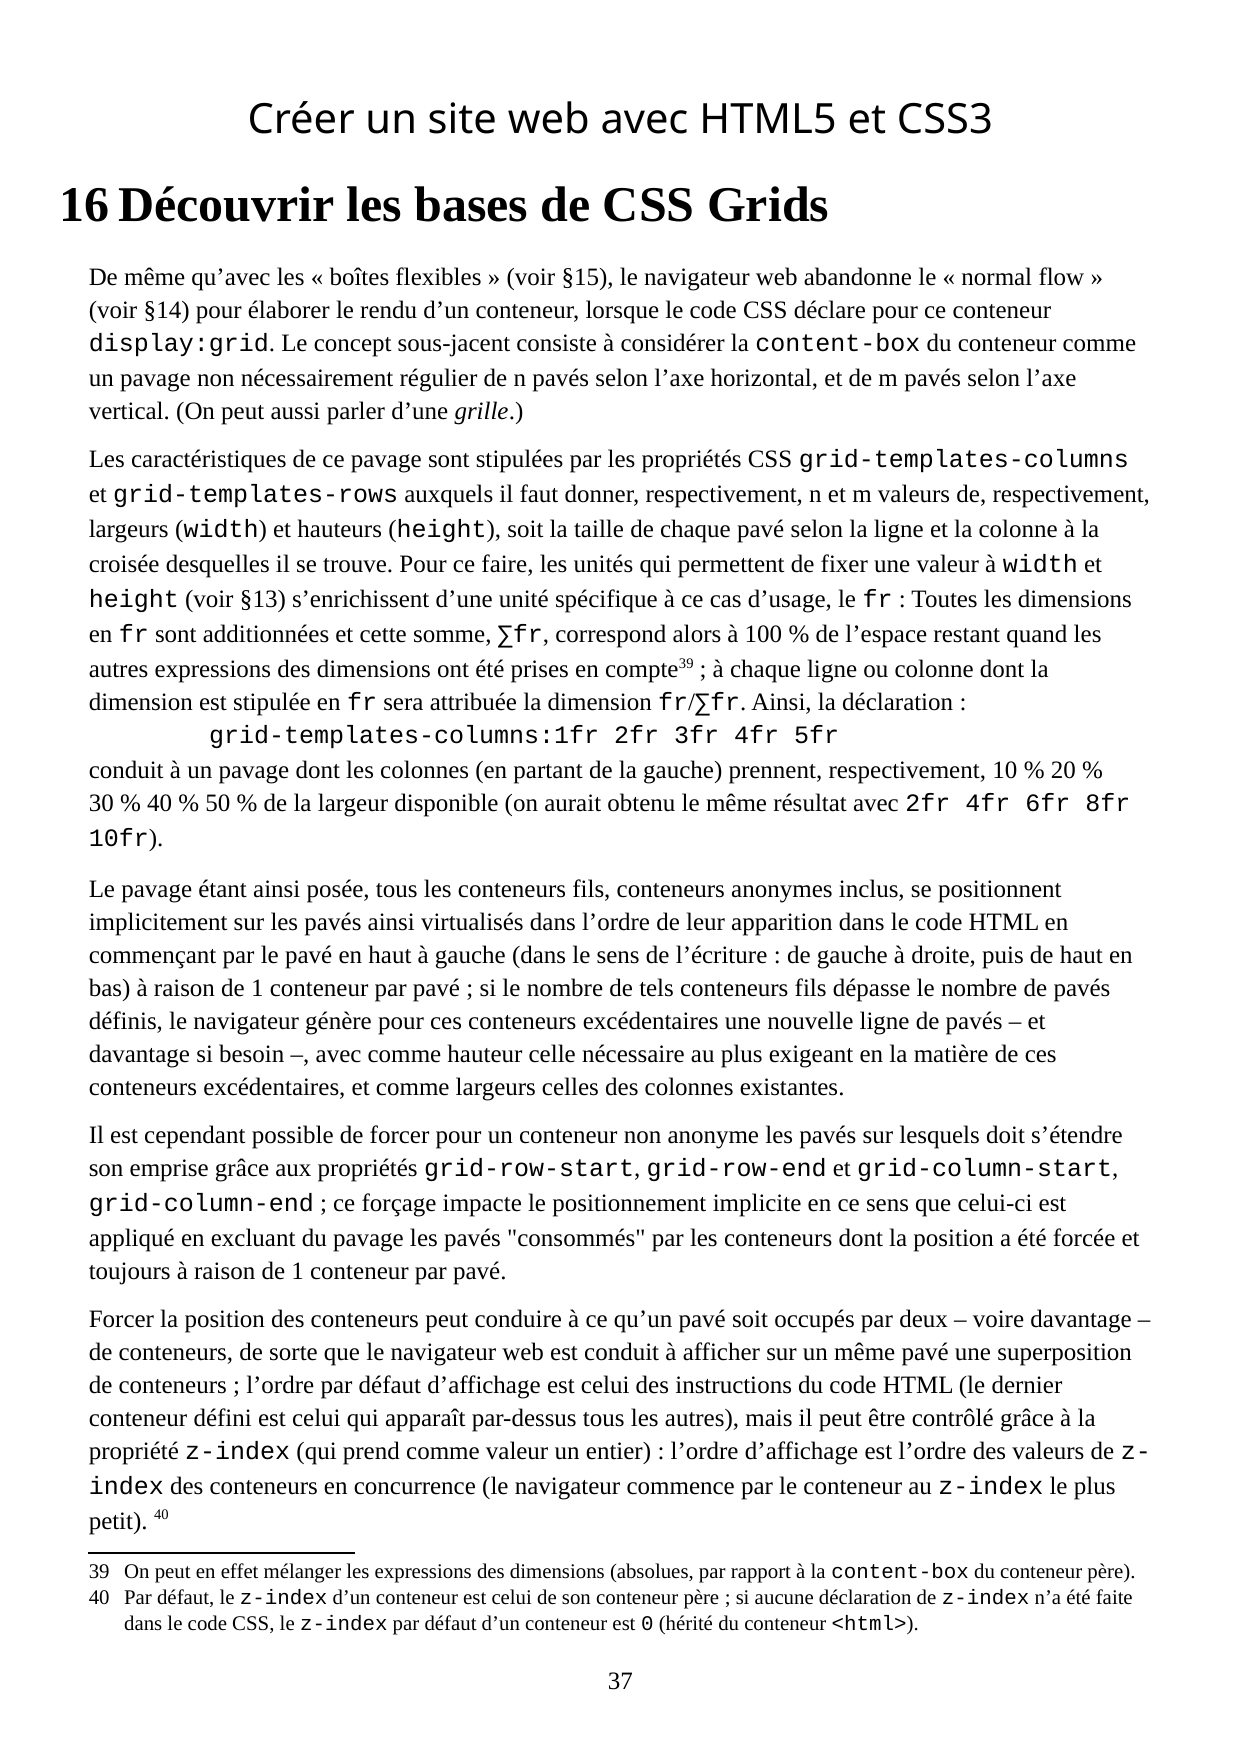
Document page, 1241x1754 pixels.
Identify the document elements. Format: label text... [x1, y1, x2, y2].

text Les caractéristiques de ce pavage sont stipulées par les propriétés CSS grid-templates-columns et grid-templates-rows auxquels il faut donner, respectivement, n et m valeurs de, respectivement, largeurs (width) et hauteurs (height), soit la taille de chaque pavé selon la ligne et la colonne à la croisée desquelles il se trouve. Pour ce faire, les unités qui permettent de fixer une valeur à width et height (voir §13) s’enrichissent d’une unité spécifique à ce cas d’usage, le fr : Toutes les dimensions en fr sont additionnées et cette somme, ∑fr, correspond alors à 100 % de l’espace restant quand les autres expressions des dimensions ont été prises en compte ; à chaque ligne ou colonne dont la dimension est stipulée en fr sera attribuée la dimension fr/∑fr. Ainsi, la déclaration : [88, 444, 1152, 718]
text De même qu’avec les « boîtes flexibles » (voir §15), le navigateur web abandonne le « normal flow » (voir §14) pour élaborer le rendu d’un conteneur, lorsque le code CSS déclare pour ce conteneur display:grid. Le concept sous-jacent consiste à considérer la content-box du conteneur comme un pavage non nécessairement régulier de n pavés selon l’axe horizontal, et de m pavés selon l’axe vertical. (On peut aussi parler d’une grille.) [88, 262, 1152, 425]
subtitle Découvrir les bases de CSS Grids [59, 175, 1152, 232]
text conduit à un pavage dont les colonnes (en partant de la gauche) prennent, respectivement, 10 % 20 % 30 % 40 % 50 % de la largeur disponible (on aurait obtenu le même résultat avec 2fr 4fr 6fr 8fr 10fr). [88, 755, 1152, 854]
text Il est cependant possible de forcer pour un conteneur non anonyme les pavés sur lesquels doit s’étendre son emprise grâce aux propriétés grid-row-start, grid-row-end et grid-column-start, grid-column-end ; ce forçage impacte le positionnement implicite en ce sens que celui-ci est appliqué en excluant du pavage les pavés "consommés" par les conteneurs dont la position a été forcée et toujours à raison de 1 conteneur par pavé. [88, 1120, 1152, 1284]
text Le pavage étant ainsi posée, tous les conteneurs fils, conteneurs anonymes inclus, se positionnent implicitement sur les pavés ainsi virtualisés dans l’ordre de leur apparition dans le code HTML en commençant par le pavé en haut à gauche (dans le sens de l’écriture : de gauche à droite, puis de haut en bas) à raison de 1 conteneur par pavé ; si le nombre de tels conteneurs fils dépasse le nombre de pavés définis, le navigateur génère pour ces conteneurs excédentaires une nouvelle ligne de pavés – et davantage si besoin –, avec comme hauteur celle nécessaire au plus exigeant en la matière de ces conteneurs excédentaires, et comme largeurs celles des colonnes existantes. [88, 874, 1152, 1101]
text Forcer la position des conteneurs peut conduire à ce qu’un pavé soit occupés par deux – voire davantage – de conteneurs, de sorte que le navigateur web est conduit à afficher sur un même pavé une superposition de conteneurs ; l’ordre par défaut d’affichage est celui des instructions du code HTML (le dernier conteneur défini est celui qui apparaît par-dessus tous les autres), mais il peut être contrôlé grâce à la propriété z-index (qui prend comme valeur un entier) : l’ordre d’affichage est l’ordre des valeurs de z-index des conteneurs en concurrence (le navigateur commence par le conteneur au z-index le plus petit). [88, 1304, 1152, 1535]
text grid-templates-columns:1fr 2fr 3fr 4fr 5fr [88, 723, 1152, 751]
text Par défaut, le z-index d’un conteneur est celui de son conteneur père ; si aucune déclaration de z-index n’a été faite dans le code CSS, le z-index par défaut d’un conteneur est 0 (hérité du conteneur <html>). [88, 1585, 1152, 1637]
text On peut en effet mélanger les expressions des dimensions (absolues, par rapport à la content-box du conteneur père). [88, 1559, 1152, 1585]
